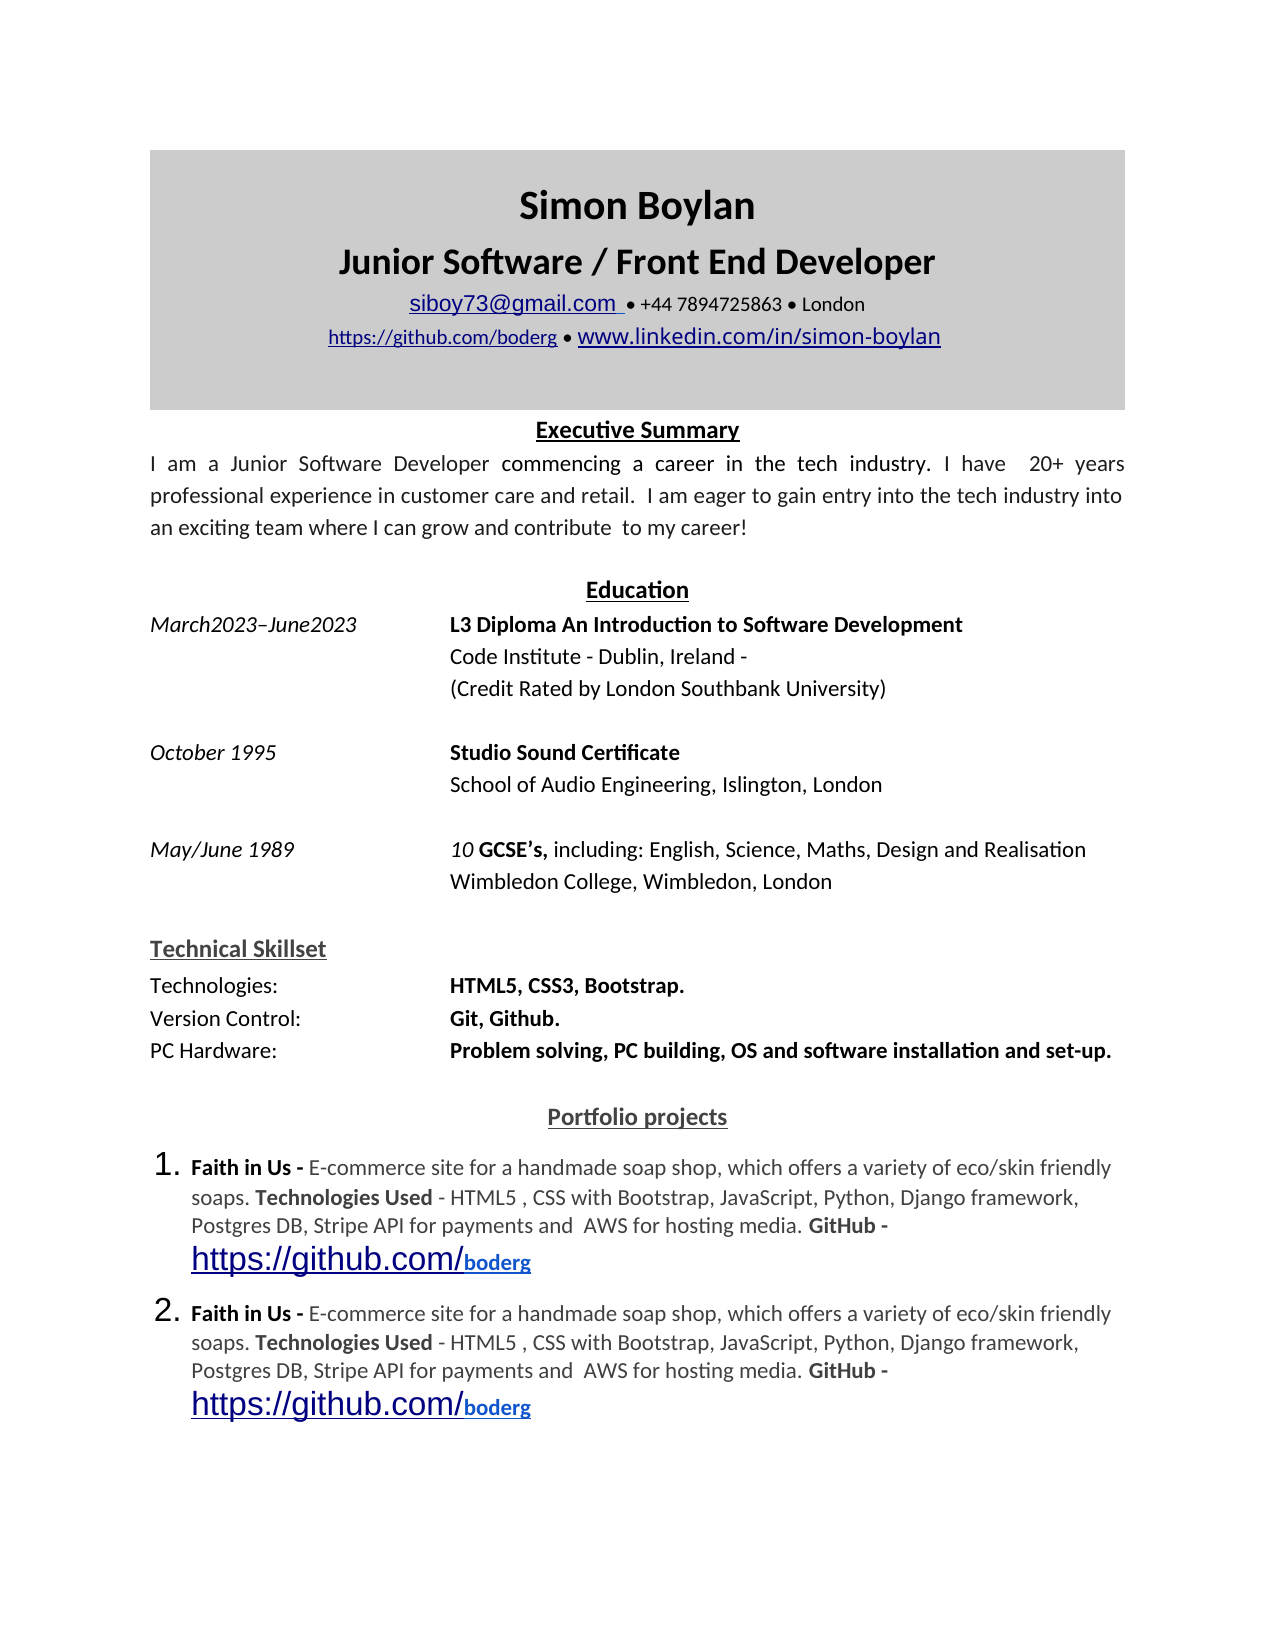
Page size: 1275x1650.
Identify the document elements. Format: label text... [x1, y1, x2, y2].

subtitle Portfolio projects [150, 1101, 1125, 1132]
text October 1995 Studio Sound Certificate [150, 738, 1125, 766]
text Executive Summary [150, 414, 1125, 444]
text Code Institute - Dublin, Ireland - [375, 642, 1125, 670]
text (Credit Rated by London Southbank University) [375, 674, 1125, 702]
text https://github.com/boderg • www.linkedin.com/in/simon-boylan [150, 321, 1125, 381]
text Wimbledon College, Wimbledon, London [150, 867, 1125, 895]
subtitle Faith in Us - E-commerce site for a handmade soap shop, which offers a variety of eco/skin friendly soaps. Technologies Used - HTML5 , CSS with Bootstrap, JavaScript, Python, Django framework, Postgres DB, Stripe API for payments and AWS for hosting media. GitHub - https://github.com/boderg [154, 1144, 1125, 1277]
text March2023–June2023 L3 Diploma An Introduction to Software Development [150, 610, 1125, 638]
subtitle Technical Skillset [150, 933, 1125, 963]
text School of Audio Engineering, Islington, London [150, 771, 1125, 799]
text I am a Junior Software Developer commencing a career in the tech industry. I have 20+ years professional experience in customer care and retail. I am eager to gain entry into the tech industry into an exciting team where I can grow and contribute to my career! [150, 449, 1125, 541]
text Simon Boylan [150, 179, 1125, 230]
text siboy73@gmail.com • +44 7894725863 • London [150, 290, 1125, 317]
text Education [150, 575, 1125, 605]
text PC Hardware: Problem solving, PC building, OS and software installation and set-up. [150, 1036, 1125, 1064]
text Technologies: HTML5, CSS3, Bootstrap. [150, 972, 1125, 999]
text Version Control: Git, Github. [150, 1004, 1125, 1032]
text Junior Software / Front End Developer [150, 238, 1125, 283]
subtitle Faith in Us - E-commerce site for a handmade soap shop, which offers a variety of eco/skin friendly soaps. Technologies Used - HTML5 , CSS with Bootstrap, JavaScript, Python, Django framework, Postgres DB, Stripe API for payments and AWS for hosting media. GitHub - https://github.com/boderg [154, 1290, 1125, 1423]
text May/June 1989 10 GCSE’s, including: English, Science, Maths, Design and Realisation [150, 835, 1125, 863]
